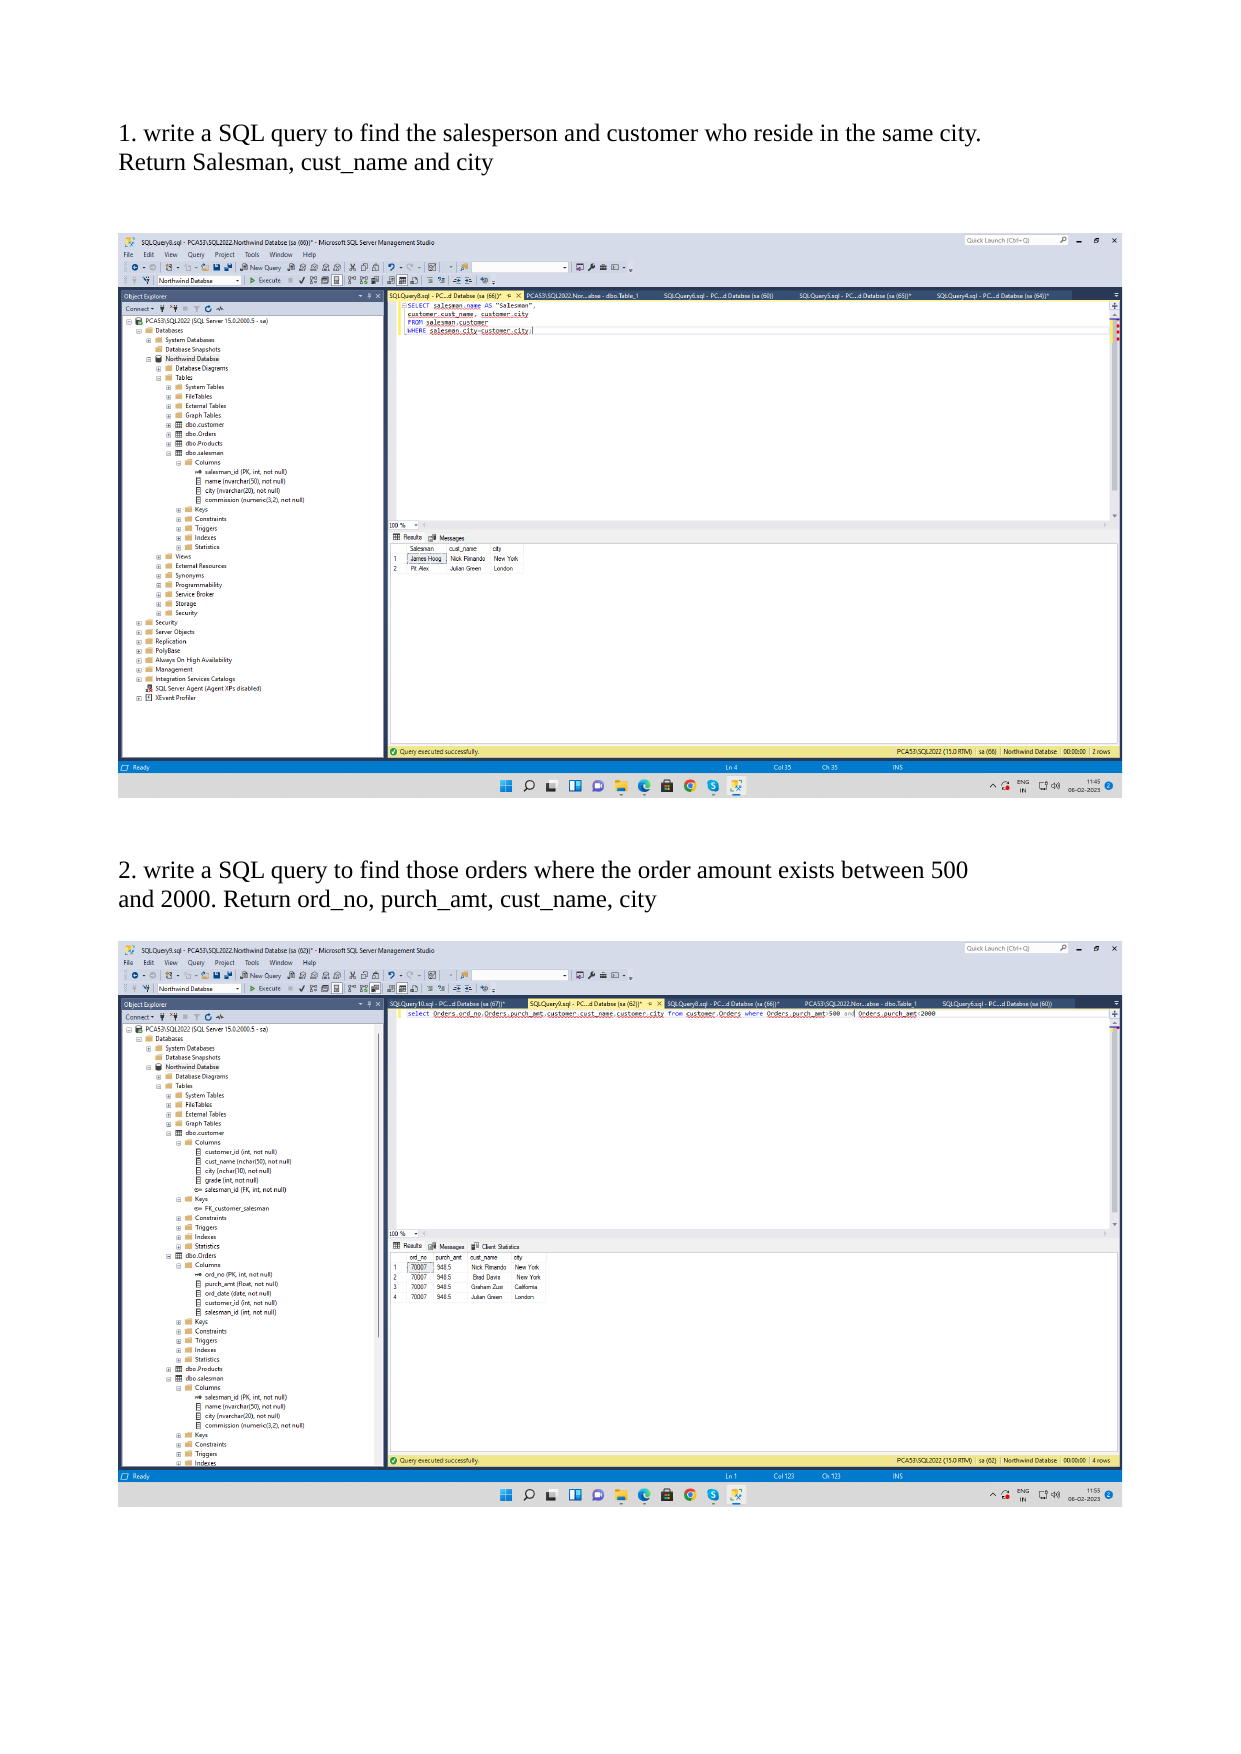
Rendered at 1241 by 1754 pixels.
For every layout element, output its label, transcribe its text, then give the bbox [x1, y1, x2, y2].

text 2. write a SQL query to find those orders where the order amount exists between 500 [118, 855, 1122, 884]
text 1. write a SQL query to find the salesperson and customer who reside in the same city. [118, 118, 1122, 147]
text and 2000. Return ord_no, purch_amt, cust_name, city [118, 884, 1122, 913]
text Return Salesman, cust_name and city [118, 147, 1122, 176]
picture [118, 941, 1123, 1507]
picture [118, 233, 1123, 798]
